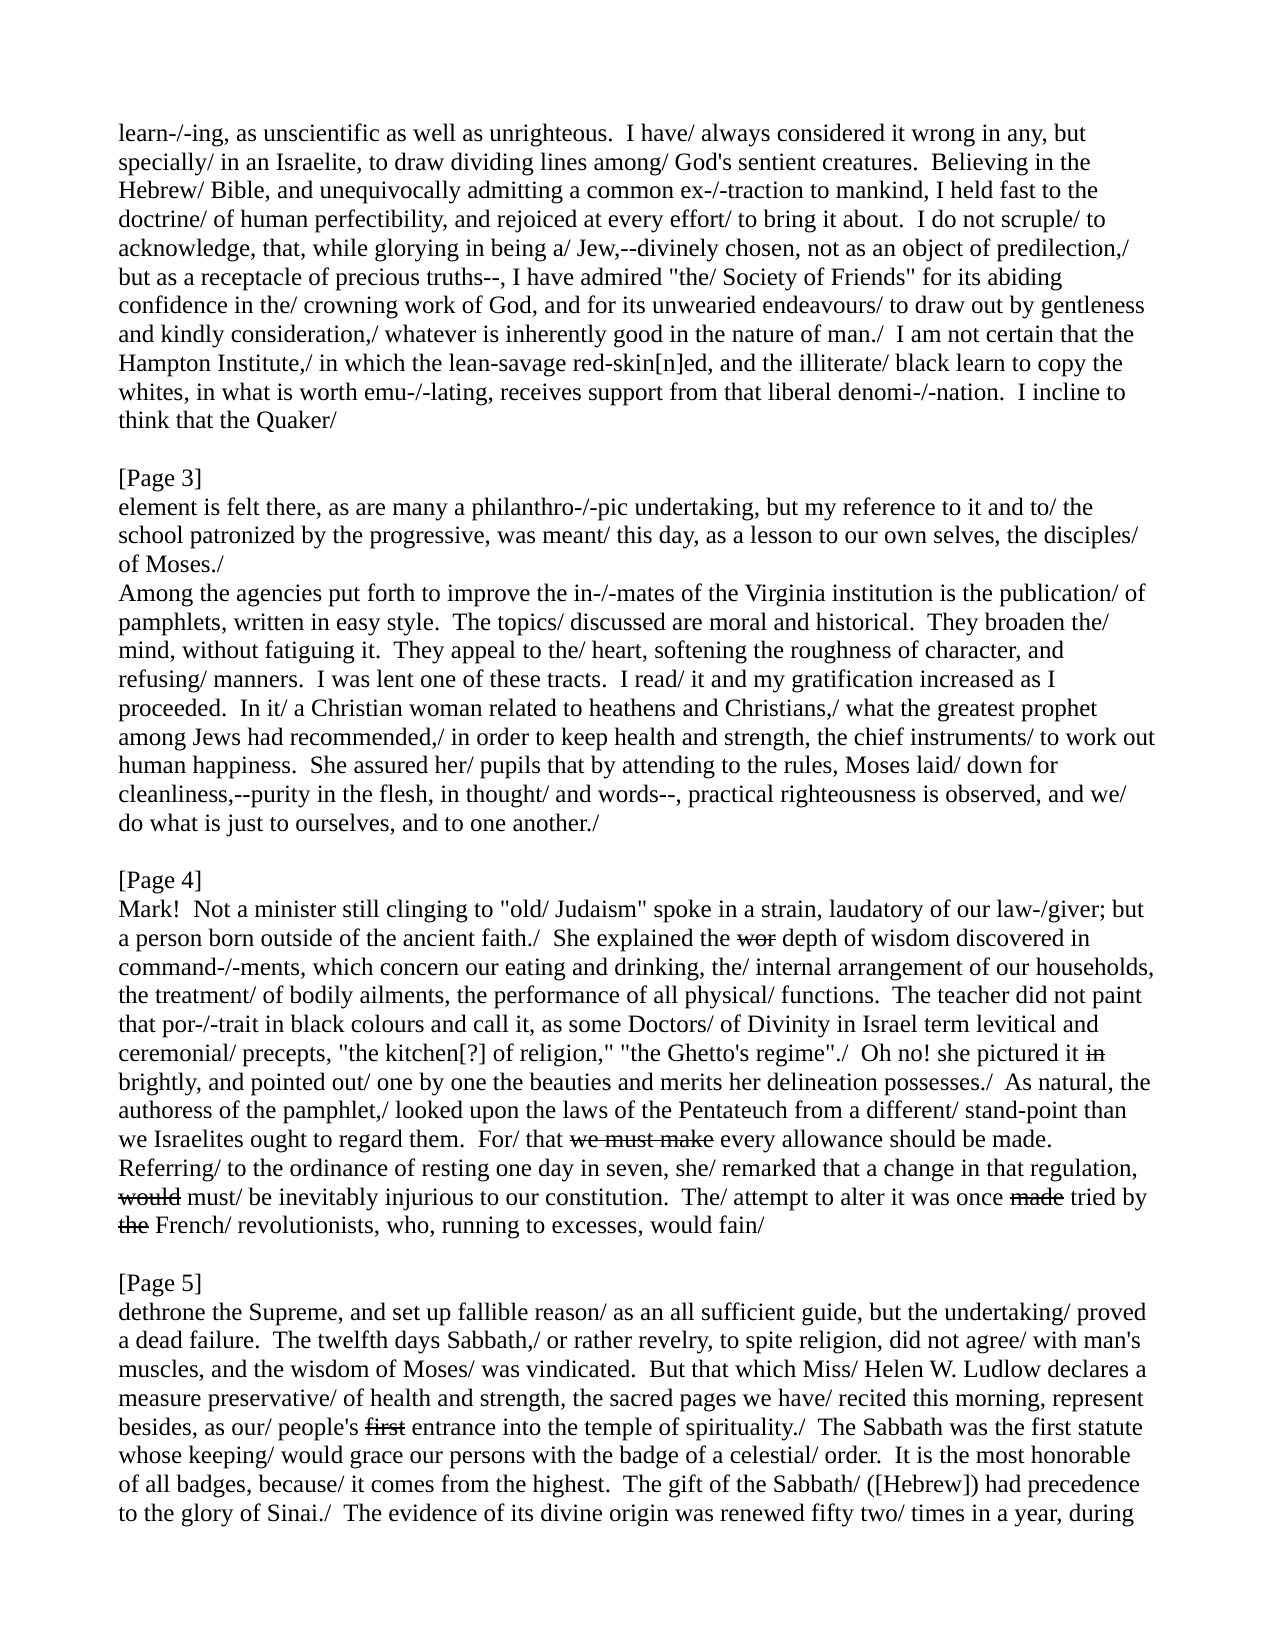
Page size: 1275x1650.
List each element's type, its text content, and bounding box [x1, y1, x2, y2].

text [Page 3] [118, 463, 1157, 492]
text Mark! Not a minister still clinging to "old/ Judaism" spoke in a strain, laudatory of our law-/giver; but a person born outside of the ancient faith./ She explained the wor depth of wisdom discovered in command-/-ments, which concern our eating and drinking, the/ internal arrangement of our households, the treatment/ of bodily ailments, the performance of all physical/ functions. The teacher did not paint that por-/-trait in black colours and call it, as some Doctors/ of Divinity in Israel term levitical and ceremonial/ precepts, "the kitchen[?] of religion," "the Ghetto's regime"./ Oh no! she pictured it in brightly, and pointed out/ one by one the beauties and merits her delineation possesses./ As natural, the authoress of the pamphlet,/ looked upon the laws of the Pentateuch from a different/ stand-point than we Israelites ought to regard them. For/ that we must make every allowance should be made. Referring/ to the ordinance of resting one day in seven, she/ remarked that a change in that regulation, would must/ be inevitably injurious to our constitution. The/ attempt to alter it was once made tried by the French/ revolutionists, who, running to excesses, would fain/ [118, 894, 1157, 1239]
text dethrone the Supreme, and set up fallible reason/ as an all sufficient guide, but the undertaking/ proved a dead failure. The twelfth days Sabbath,/ or rather revelry, to spite religion, did not agree/ with man's muscles, and the wisdom of Moses/ was vindicated. But that which Miss/ Helen W. Ludlow declares a measure preservative/ of health and strength, the sacred pages we have/ recited this morning, represent besides, as our/ people's first entrance into the temple of spirituality./ The Sabbath was the first statute whose keeping/ would grace our persons with the badge of a celestial/ order. It is the most honorable of all badges, because/ it comes from the highest. The gift of the Sabbath/ ([Hebrew]) had precedence to the glory of Sinai./ The evidence of its divine origin was renewed fifty two/ times in a year, during [118, 1297, 1157, 1527]
text [Page 5] [118, 1268, 1157, 1297]
text learn-/-ing, as unscientific as well as unrighteous. I have/ always considered it wrong in any, but specially/ in an Israelite, to draw dividing lines among/ God's sentient creatures. Believing in the Hebrew/ Bible, and unequivocally admitting a common ex-/-traction to mankind, I held fast to the doctrine/ of human perfectibility, and rejoiced at every effort/ to bring it about. I do not scruple/ to acknowledge, that, while glorying in being a/ Jew,--divinely chosen, not as an object of predilection,/ but as a receptacle of precious truths--, I have admired "the/ Society of Friends" for its abiding confidence in the/ crowning work of God, and for its unwearied endeavours/ to draw out by gentleness and kindly consideration,/ whatever is inherently good in the nature of man./ I am not certain that the Hampton Institute,/ in which the lean-savage red-skin[n]ed, and the illiterate/ black learn to copy the whites, in what is worth emu-/-lating, receives support from that liberal denomi-/-nation. I incline to think that the Quaker/ [118, 118, 1157, 434]
text element is felt there, as are many a philanthro-/-pic undertaking, but my reference to it and to/ the school patronized by the progressive, was meant/ this day, as a lesson to our own selves, the disciples/ of Moses./ [118, 492, 1157, 578]
text Among the agencies put forth to improve the in-/-mates of the Virginia institution is the publication/ of pamphlets, written in easy style. The topics/ discussed are moral and historical. They broaden the/ mind, without fatiguing it. They appeal to the/ heart, softening the roughness of character, and refusing/ manners. I was lent one of these tracts. I read/ it and my gratification increased as I proceeded. In it/ a Christian woman related to heathens and Christians,/ what the greatest prophet among Jews had recommended,/ in order to keep health and strength, the chief instruments/ to work out human happiness. She assured her/ pupils that by attending to the rules, Moses laid/ down for cleanliness,--purity in the flesh, in thought/ and words--, practical righteousness is observed, and we/ do what is just to ourselves, and to one another./ [118, 578, 1157, 837]
text [Page 4] [118, 866, 1157, 894]
